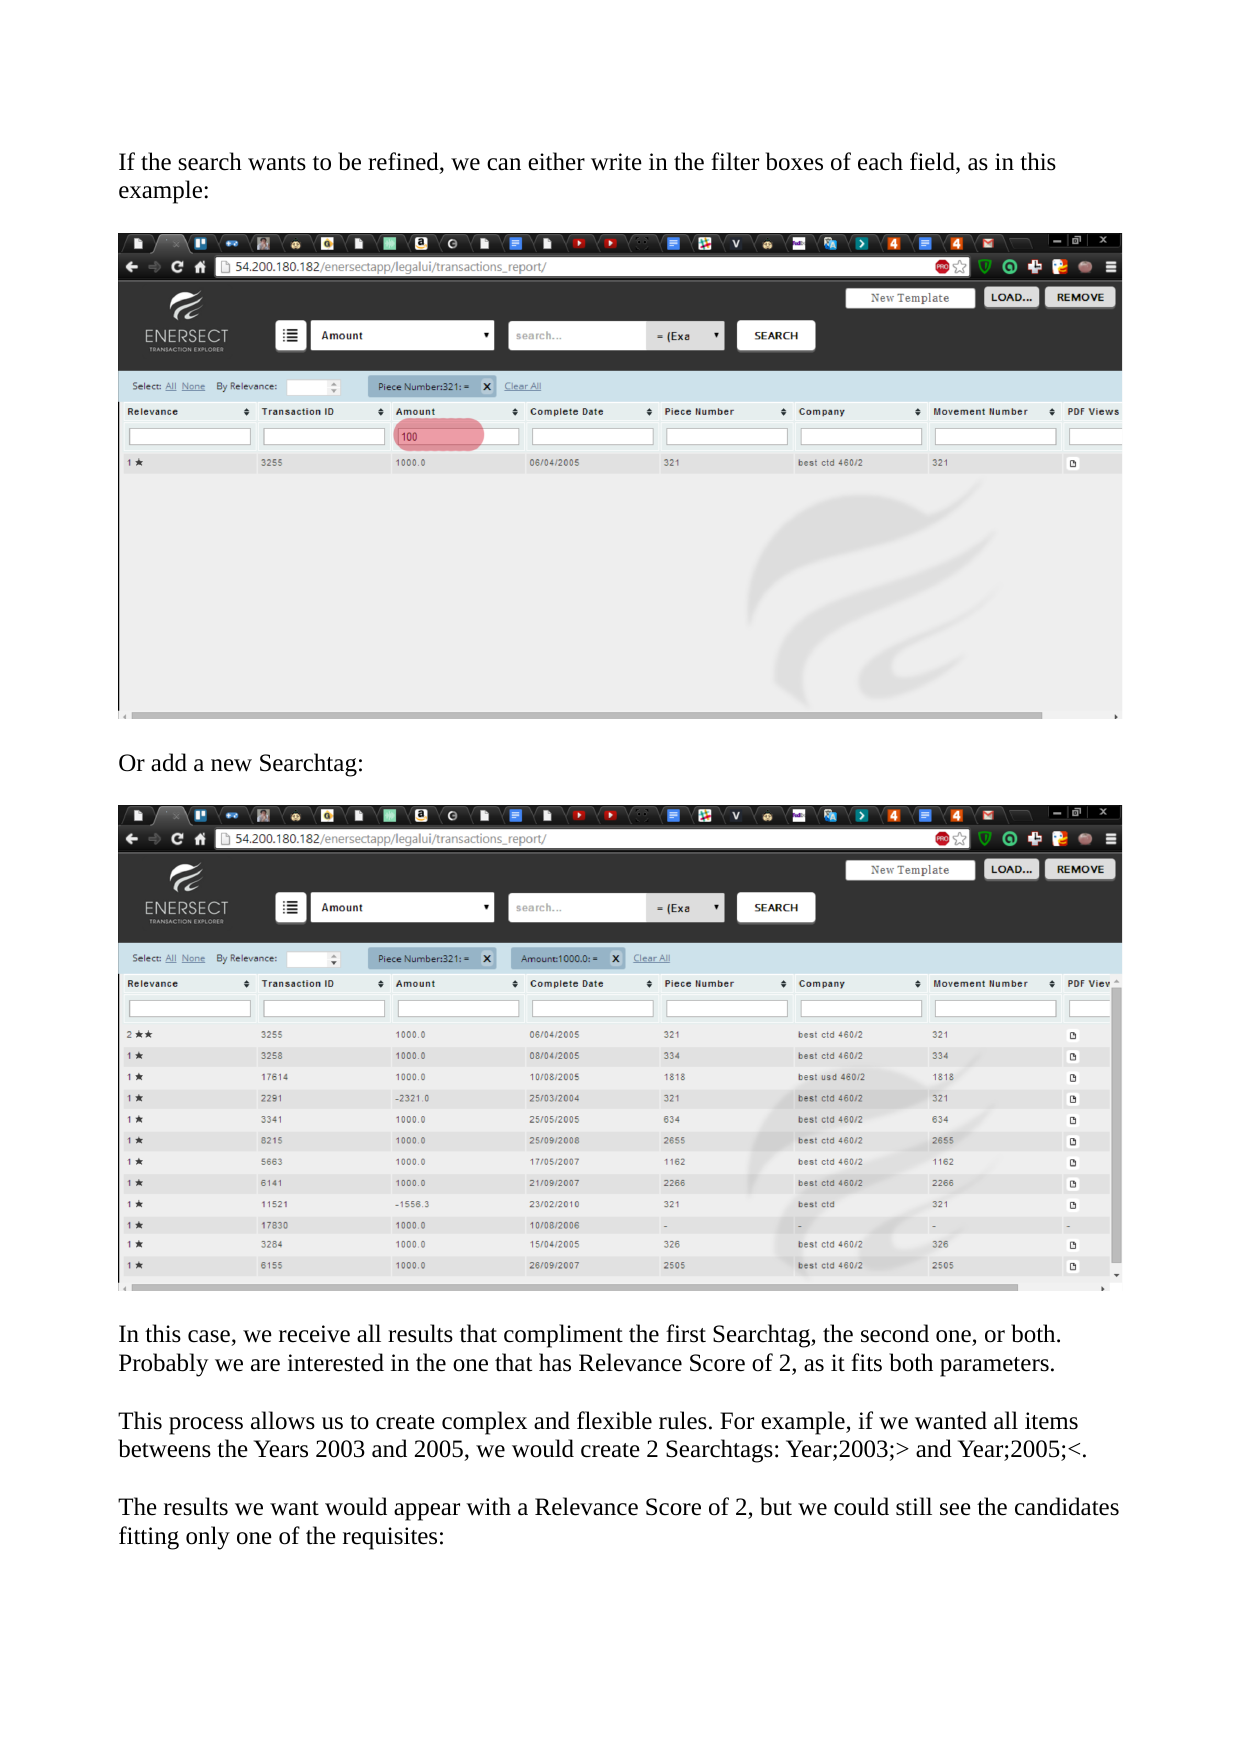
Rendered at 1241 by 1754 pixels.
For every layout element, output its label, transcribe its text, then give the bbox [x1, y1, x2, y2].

text Probably we are interested in the one that has Relevance Score of 2, as it fits both parameters. [118, 1348, 1122, 1377]
text The results we want would appear with a Relevance Score of 2, but we could still see the candidates fitting only one of the requisites: [118, 1492, 1122, 1549]
text If the search wants to be refined, we can either write in the filter boxes of each field, as in this example: [118, 147, 1122, 204]
text Or add a new Searchtag: [118, 748, 1122, 776]
text In this case, we receive all results that compliment the first Searchtag, the second one, or both. [118, 1319, 1122, 1348]
text This process allows us to create complex and flexible rules. For example, if we wanted all items betweens the Years 2003 and 2005, we would create 2 Searchtags: Year;2003;> and Year;2005;<. [118, 1406, 1122, 1463]
picture [118, 233, 1123, 719]
picture [118, 805, 1123, 1291]
